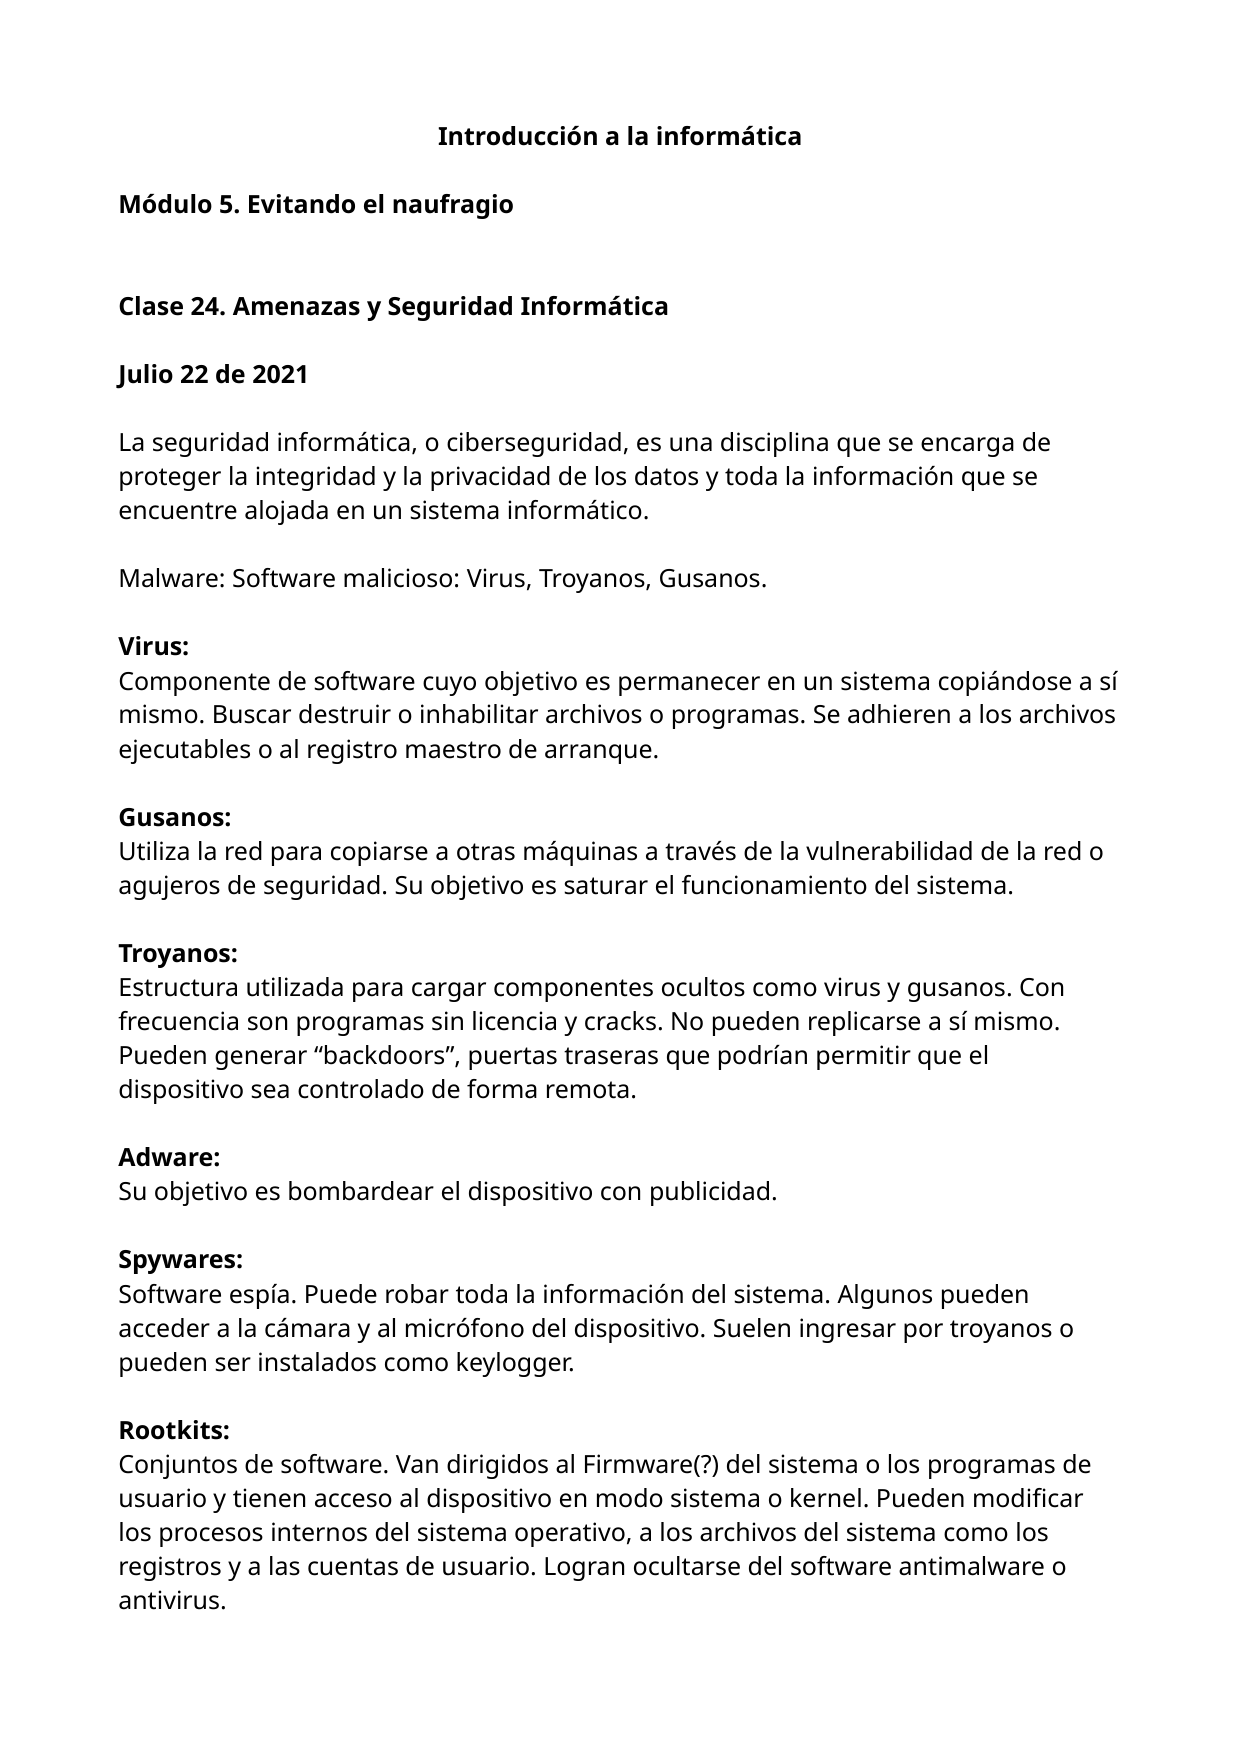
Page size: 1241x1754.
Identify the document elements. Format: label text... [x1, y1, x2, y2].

text Spywares: [118, 1242, 1122, 1276]
text Conjuntos de software. Van dirigidos al Firmware(?) del sistema o los programas de usuario y tienen acceso al dispositivo en modo sistema o kernel. Pueden modificar los procesos internos del sistema operativo, a los archivos del sistema como los registros y a las cuentas de usuario. Logran ocultarse del software antimalware o antivirus. [118, 1447, 1122, 1617]
text Troyanos: [118, 936, 1122, 970]
text Software espía. Puede robar toda la información del sistema. Algunos pueden acceder a la cámara y al micrófono del dispositivo. Suelen ingresar por troyanos o pueden ser instalados como keylogger. [118, 1276, 1122, 1378]
text Utiliza la red para copiarse a otras máquinas a través de la vulnerabilidad de la red o agujeros de seguridad. Su objetivo es saturar el funcionamiento del sistema. [118, 833, 1122, 902]
text Gusanos: [118, 799, 1122, 833]
text Adware: [118, 1140, 1122, 1174]
text Su objetivo es bombardear el dispositivo con publicidad. [118, 1174, 1122, 1208]
text Componente de software cuyo objetivo es permanecer en un sistema copiándose a sí mismo. Buscar destruir o inhabilitar archivos o programas. Se adhieren a los archivos ejecutables o al registro maestro de arranque. [118, 663, 1122, 765]
text La seguridad informática, o ciberseguridad, es una disciplina que se encarga de proteger la integridad y la privacidad de los datos y toda la información que se encuentre alojada en un sistema informático. [118, 425, 1122, 527]
text Virus: [118, 629, 1122, 663]
text Introducción a la informática [118, 118, 1122, 152]
text Estructura utilizada para cargar componentes ocultos como virus y gusanos. Con frecuencia son programas sin licencia y cracks. No pueden replicarse a sí mismo. Pueden generar “backdoors”, puertas traseras que podrían permitir que el dispositivo sea controlado de forma remota. [118, 970, 1122, 1106]
text Julio 22 de 2021 [118, 357, 1122, 391]
text Malware: Software malicioso: Virus, Troyanos, Gusanos. [118, 561, 1122, 595]
text Módulo 5. Evitando el naufragio [118, 186, 1122, 220]
text Rootkits: [118, 1412, 1122, 1447]
text Clase 24. Amenazas y Seguridad Informática [118, 288, 1122, 322]
